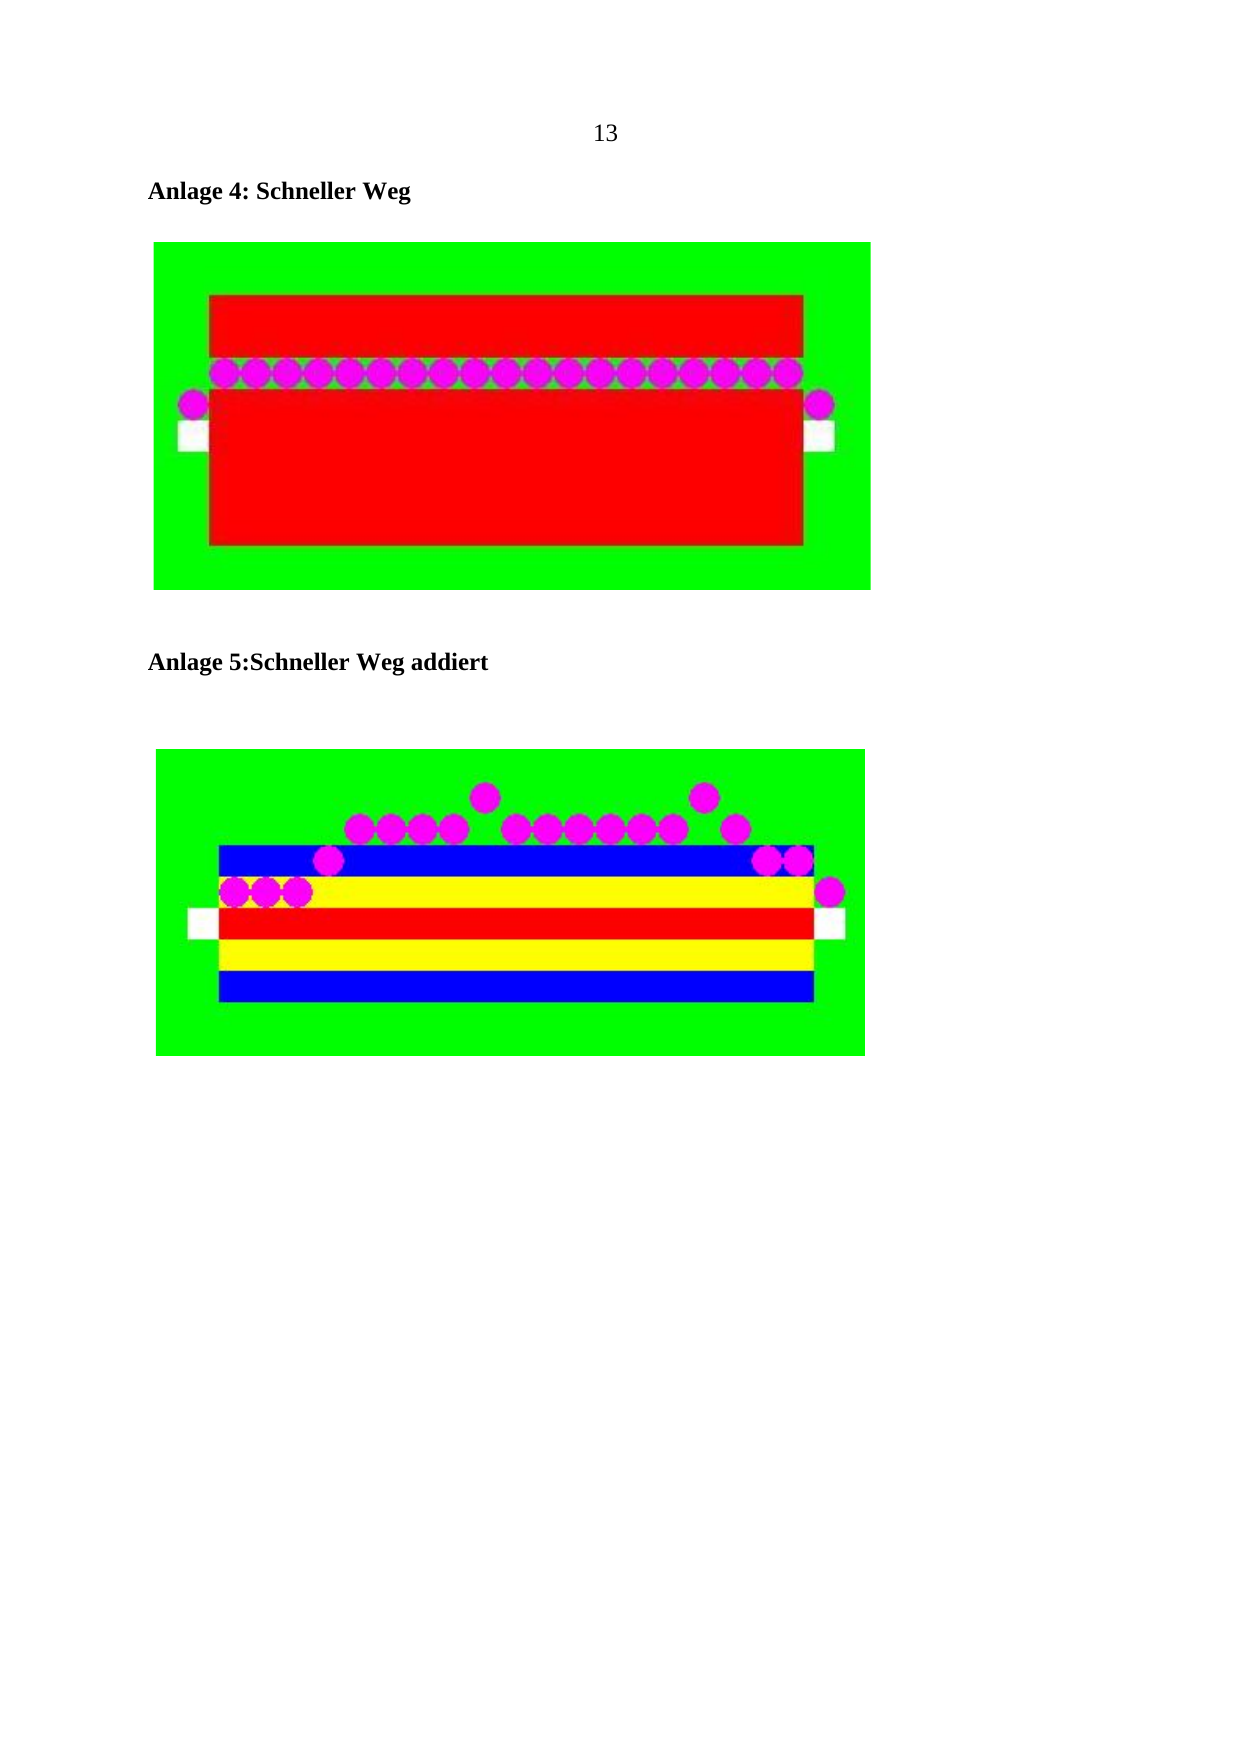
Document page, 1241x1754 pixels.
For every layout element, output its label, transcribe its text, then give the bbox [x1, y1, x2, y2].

text Anlage 4: Schneller Weg [148, 176, 1063, 205]
picture [155, 749, 865, 1056]
picture [153, 242, 871, 590]
text Anlage 5:Schneller Weg addiert [148, 647, 1063, 676]
